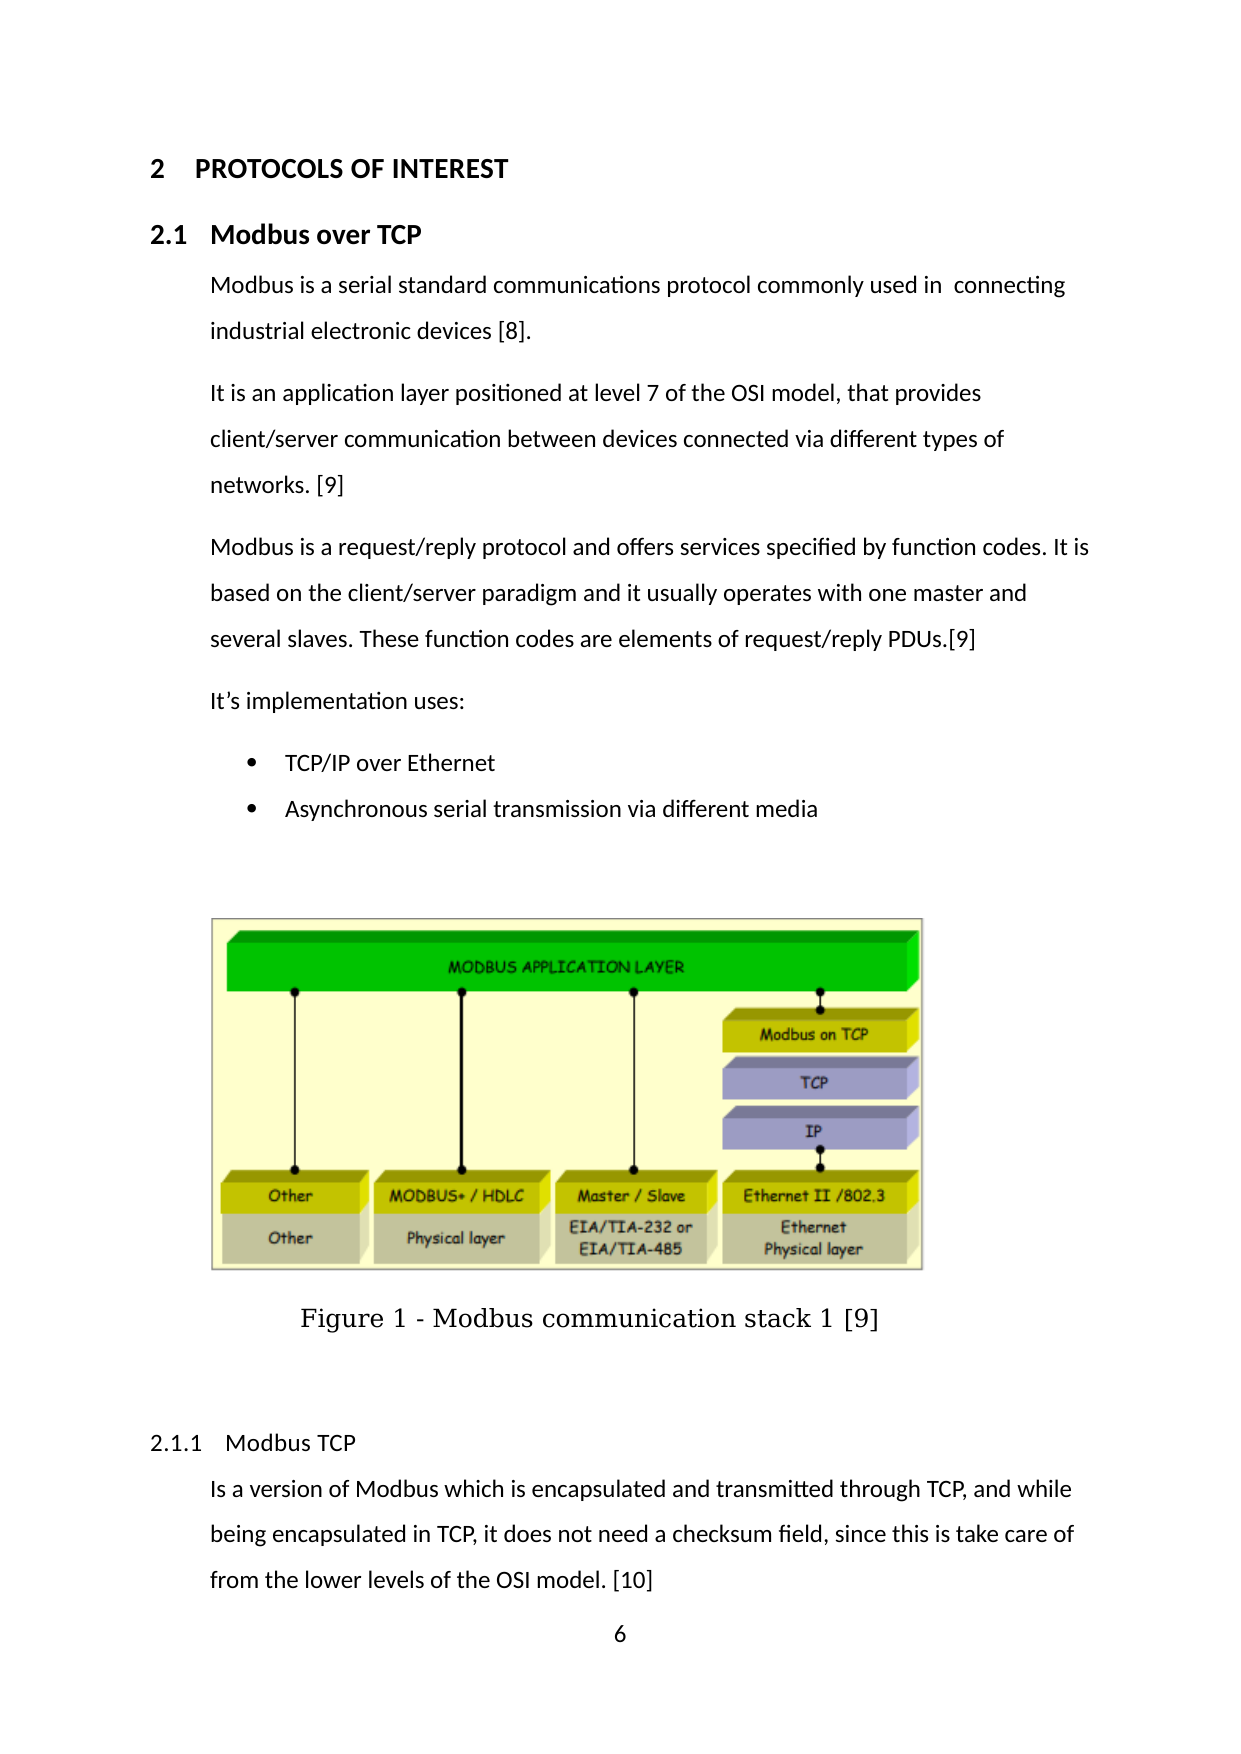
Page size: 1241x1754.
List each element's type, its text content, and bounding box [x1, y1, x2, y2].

text Modbus is a serial standard communications protocol commonly used in connecting industrial electronic devices [8]. [210, 269, 1090, 346]
text Modbus is a request/reply protocol and offers services specified by function codes. It is based on the client/server paradigm and it usually operates with one master and several slaves. These function codes are elements of request/reply PDUs.[9] [210, 531, 1090, 653]
subtitle Modbus TCP [150, 1427, 1090, 1458]
subtitle Protocols of interest [150, 150, 1090, 186]
text It’s implementation uses: [210, 685, 1090, 716]
picture [210, 918, 926, 1272]
text Figure 1 - Modbus communication stack 1 [9] [225, 1303, 1090, 1333]
subtitle Modbus over TCP [150, 216, 1090, 252]
list Asynchronous serial transmission via different media [247, 793, 1090, 824]
list TCP/IP over Ethernet [247, 748, 1090, 778]
text It is an application layer positioned at level 7 of the OSI model, that provides client/server communication between devices connected via different types of networks. [9] [210, 377, 1090, 499]
text Is a version of Modbus which is encapsulated and transmitted through TCP, and while being encapsulated in TCP, it does not need a checksum field, since this is take care of from the lower levels of the OSI model. [10] [210, 1473, 1090, 1595]
